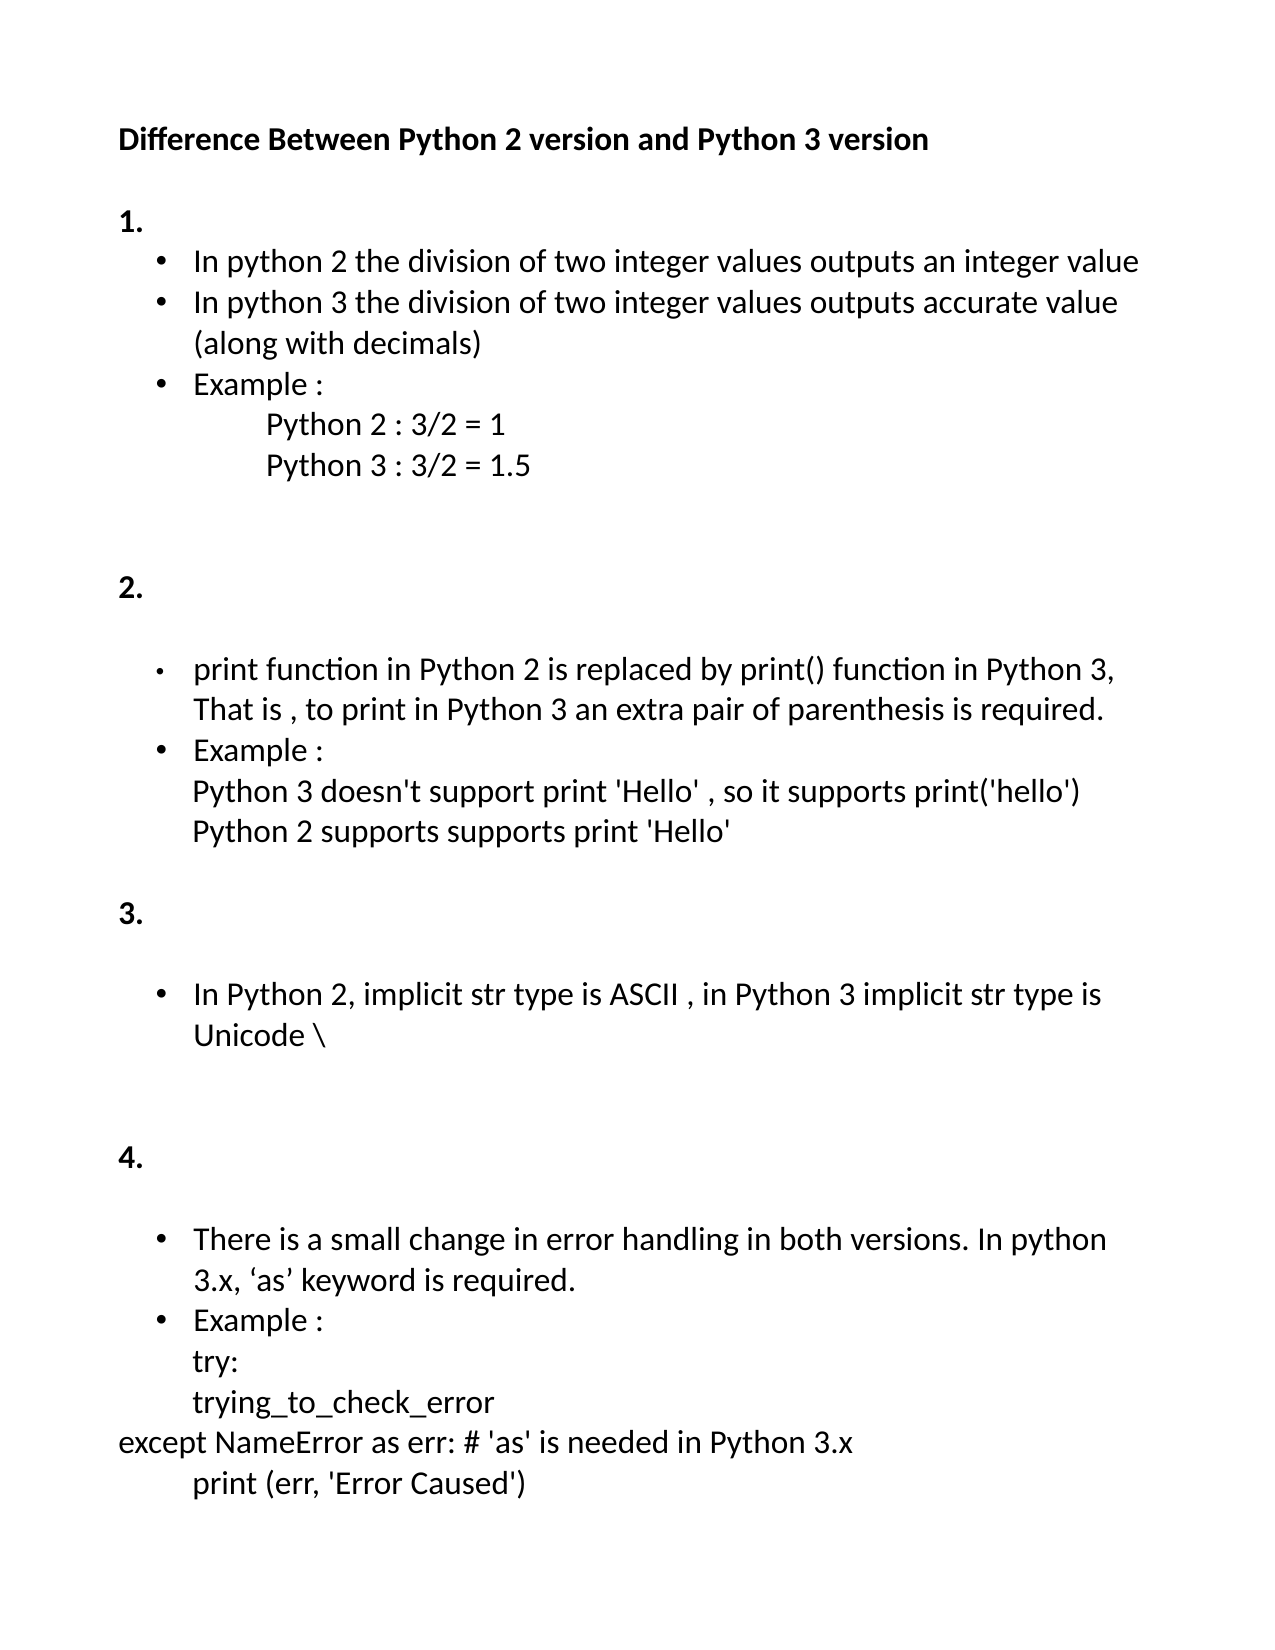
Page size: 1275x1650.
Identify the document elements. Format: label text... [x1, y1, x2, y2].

list Example : [156, 362, 1157, 403]
list In Python 2, implicit str type is ASCII , in Python 3 implicit str type is Unicode \ [156, 973, 1157, 1055]
list There is a small change in error handling in both versions. In python 3.x, ‘as’ keyword is required. [156, 1218, 1157, 1299]
list In python 3 the division of two integer values outputs accurate value (along with decimals) [156, 281, 1157, 362]
list Example : [156, 1299, 1157, 1340]
list Example : [156, 729, 1157, 770]
text Difference Between Python 2 version and Python 3 version [118, 118, 1157, 159]
text Python 3 doesn't support print 'Hello' , so it supports print('hello') [118, 770, 1157, 811]
text except NameError as err: # 'as' is needed in Python 3.x [118, 1421, 1157, 1462]
text 4. [118, 1136, 1157, 1177]
text trying_to_check_error [118, 1381, 1157, 1421]
text 1. [118, 199, 1157, 240]
text Python 3 : 3/2 = 1.5 [118, 444, 1157, 485]
text 2. [118, 566, 1157, 607]
text print (err, 'Error Caused') [118, 1462, 1157, 1503]
text 3. [118, 892, 1157, 933]
text try: [118, 1340, 1157, 1381]
list print function in Python 2 is replaced by print() function in Python 3, That is , to print in Python 3 an extra pair of parenthesis is required. [156, 648, 1157, 729]
list In python 2 the division of two integer values outputs an integer value [156, 240, 1157, 281]
text Python 2 : 3/2 = 1 [118, 403, 1157, 444]
text Python 2 supports supports print 'Hello' [118, 811, 1157, 851]
